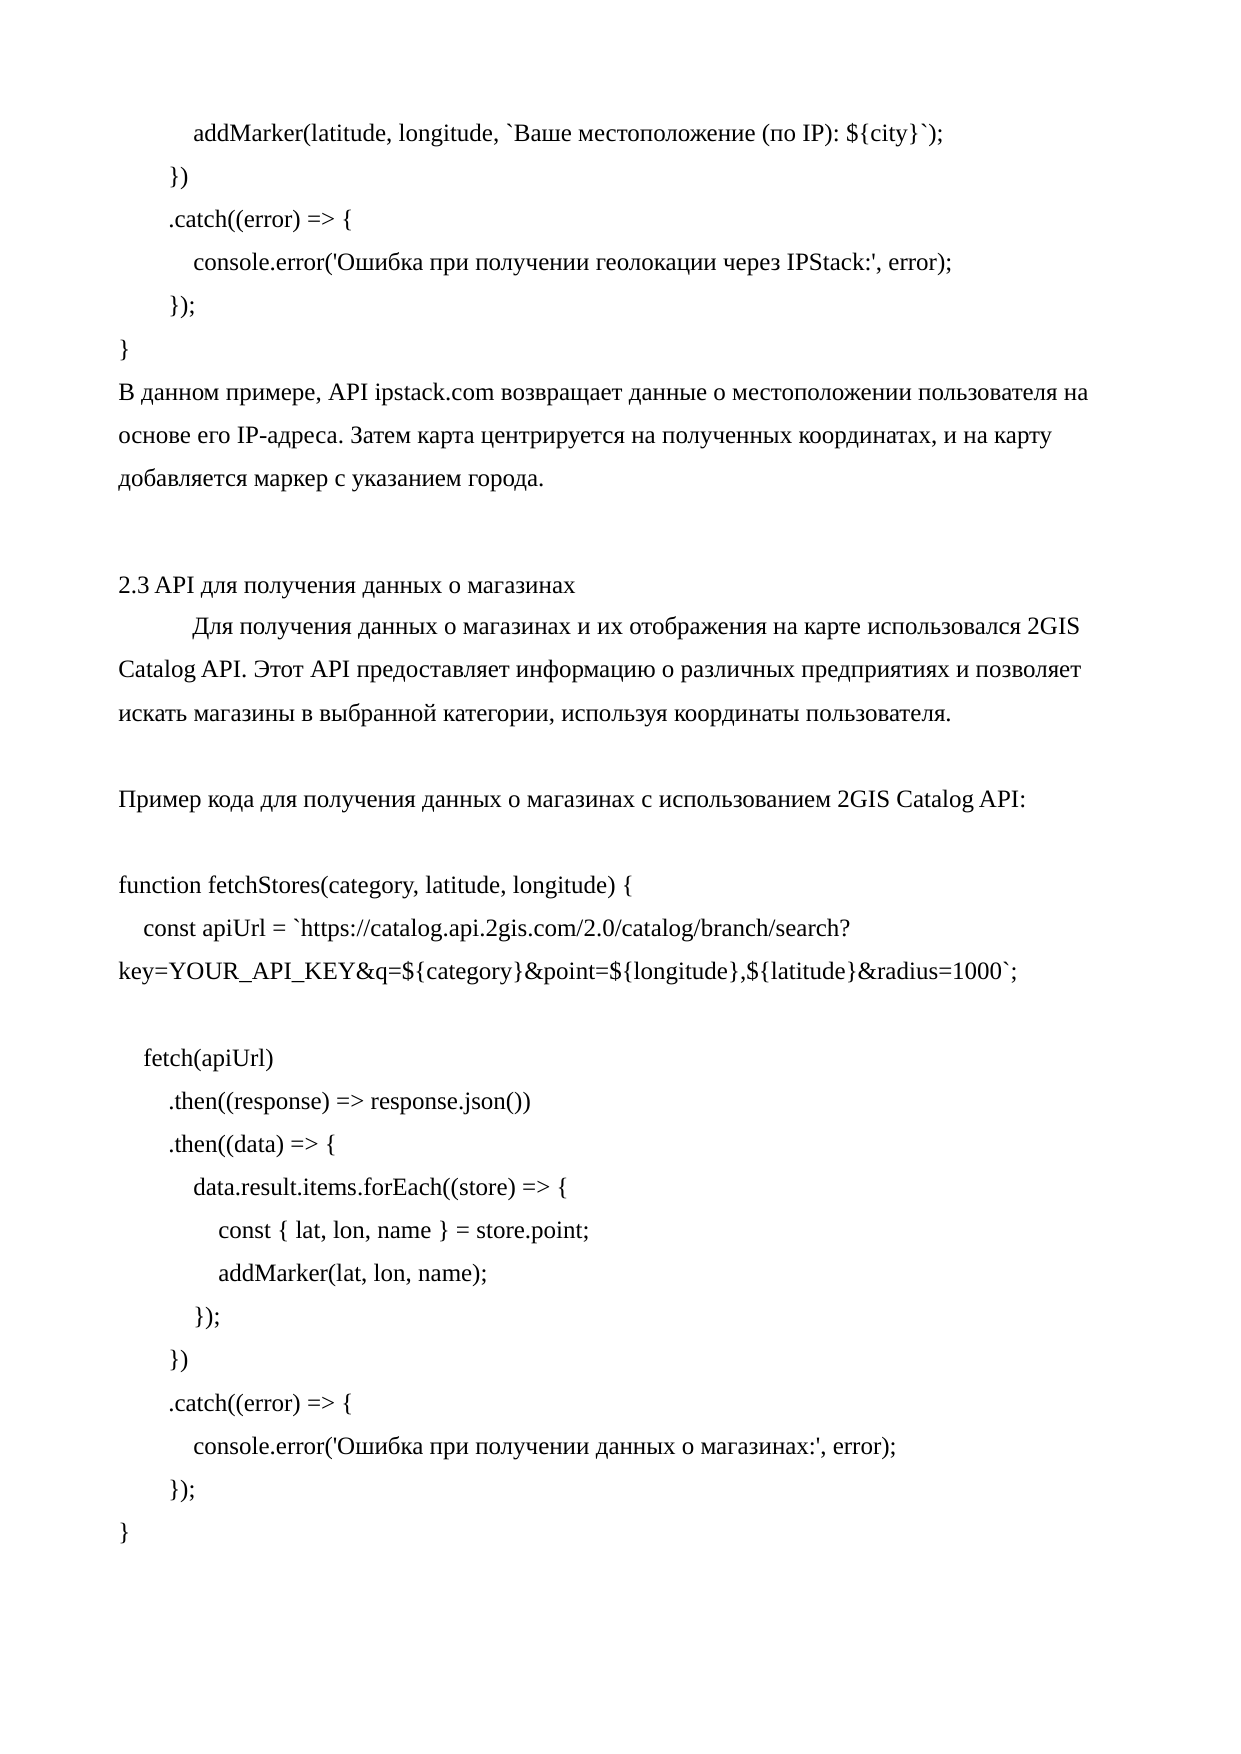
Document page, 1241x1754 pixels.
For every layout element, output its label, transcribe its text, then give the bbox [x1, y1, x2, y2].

text .catch((error) => { [118, 204, 1122, 233]
text } [118, 334, 1122, 362]
text Для получения данных о магазинах и их отображения на карте использовался 2GIS Catalog API. Этот API предоставляет информацию о различных предприятиях и позволяет искать магазины в выбранной категории, используя координаты пользователя. [118, 611, 1122, 726]
text console.error('Ошибка при получении данных о магазинах:', error); [118, 1431, 1122, 1459]
text В данном примере, API ipstack.com возвращает данные о местоположении пользователя на основе его IP-адреса. Затем карта центрируется на полученных координатах, и на карту добавляется маркер с указанием города. [118, 377, 1122, 492]
text function fetchStores(category, latitude, longitude) { [118, 870, 1122, 899]
text }); [118, 291, 1122, 319]
text const { lat, lon, name } = store.point; [118, 1215, 1122, 1244]
text Пример кода для получения данных о магазинах с использованием 2GIS Catalog API: [118, 784, 1122, 813]
text }); [118, 1474, 1122, 1503]
text .then((data) => { [118, 1129, 1122, 1158]
text } [118, 1517, 1122, 1546]
text fetch(apiUrl) [118, 1043, 1122, 1071]
text }) [118, 161, 1122, 190]
text }) [118, 1344, 1122, 1373]
subtitle 2.3 API для получения данных о магазинах [118, 570, 1122, 599]
text .catch((error) => { [118, 1388, 1122, 1416]
text console.error('Ошибка при получении геолокации через IPStack:', error); [118, 247, 1122, 276]
text addMarker(lat, lon, name); [118, 1258, 1122, 1287]
text data.result.items.forEach((store) => { [118, 1172, 1122, 1201]
text .then((response) => response.json()) [118, 1086, 1122, 1114]
text addMarker(latitude, longitude, `Ваше местоположение (по IP): ${city}`); [118, 118, 1122, 147]
text const apiUrl = `https://catalog.api.2gis.com/2.0/catalog/branch/search?key=YOUR_API_KEY&q=${category}&point=${longitude},${latitude}&radius=1000`; [118, 913, 1122, 985]
text }); [118, 1301, 1122, 1330]
